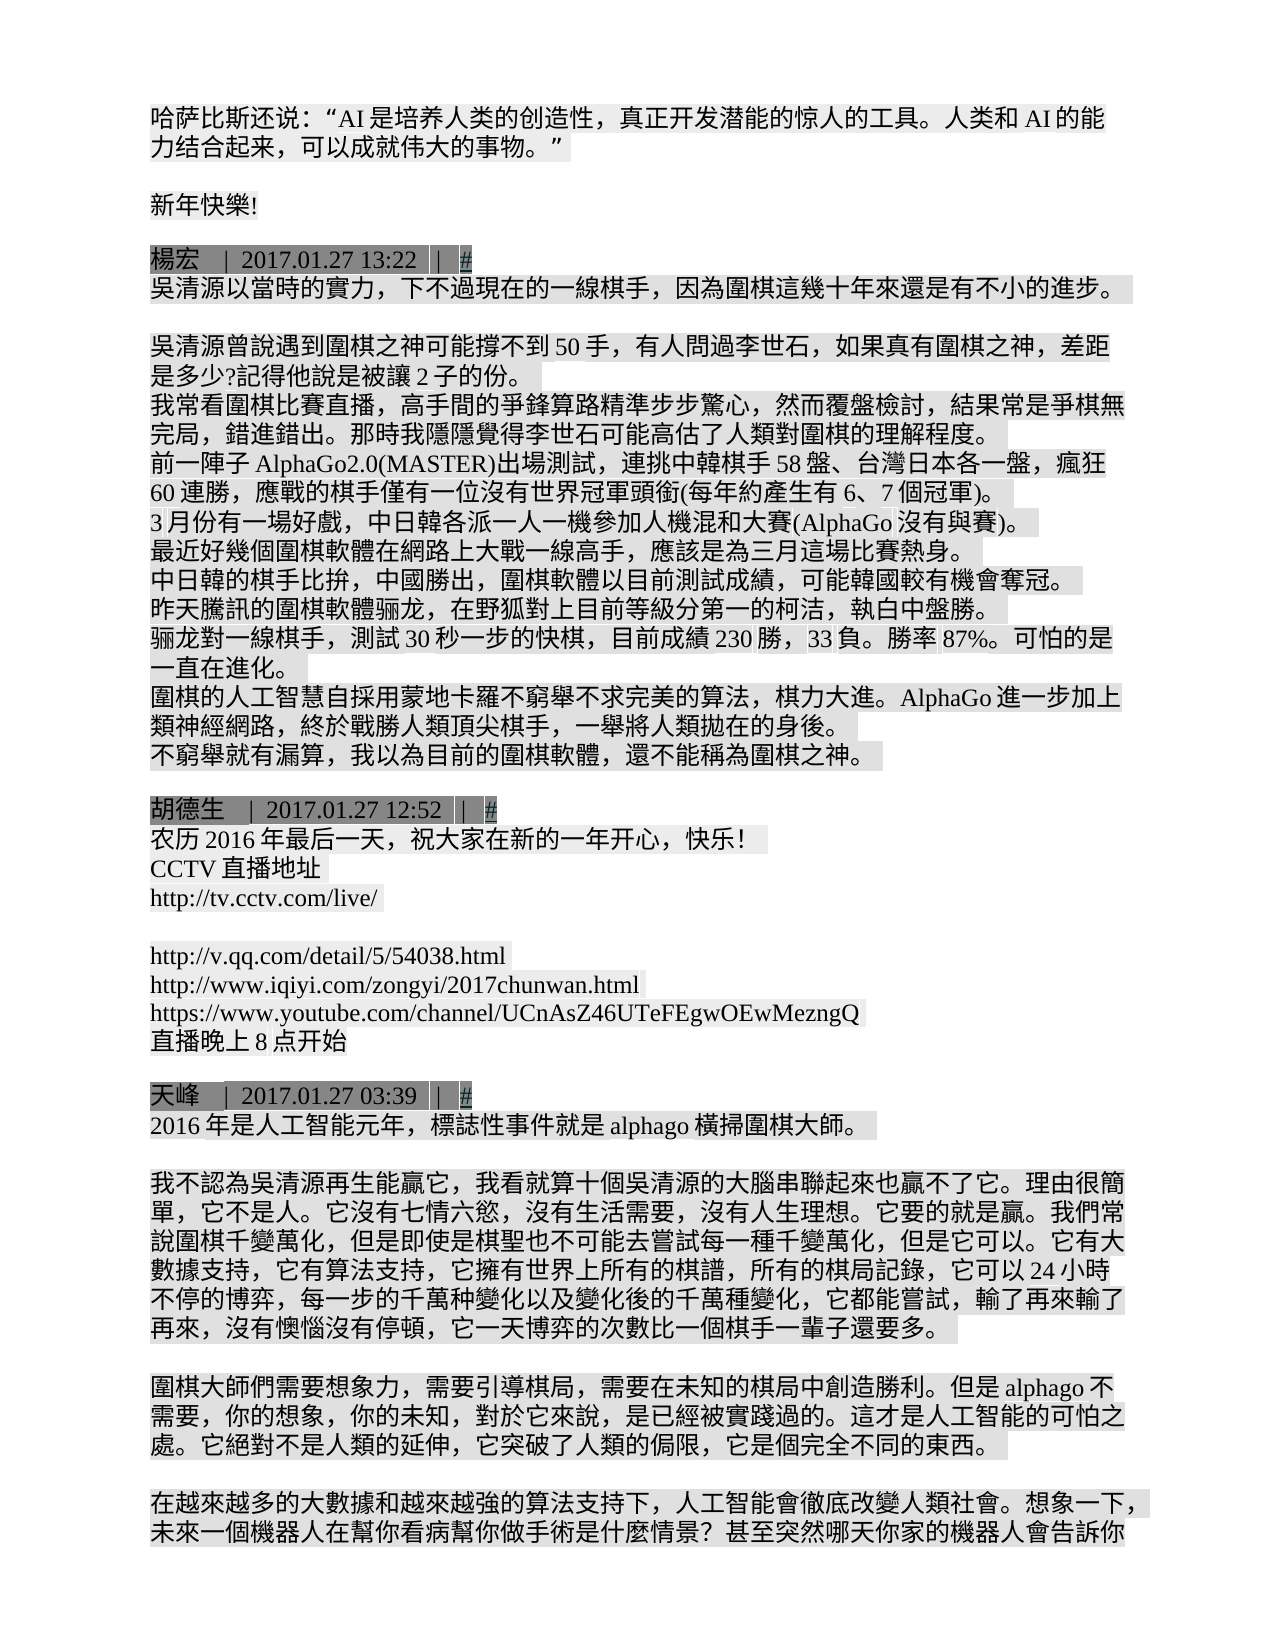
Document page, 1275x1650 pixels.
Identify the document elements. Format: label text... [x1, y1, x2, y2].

text 楊宏 | 2017.01.27 13:22 | # [150, 245, 1125, 274]
text 天峰 | 2017.01.27 03:39 | # [150, 1081, 1125, 1111]
text 吳清源以當時的實力，下不過現在的一線棋手，因為圍棋這幾十年來還是有不小的進步。 吳清源曾說遇到圍棋之神可能撐不到50手，有人問過李世石，如果真有圍棋之神，差距是多少?記得他說是被讓2子的份。 我常看圍棋比賽直播，高手間的爭鋒算路精準步步驚心，然而覆盤檢討，結果常是爭棋無完局，錯進錯出。那時我隱隱覺得李世石可能高估了人類對圍棋的理解程度。 前一陣子AlphaGo2.0(MASTER)出場測試，連挑中韓棋手58盤、台灣日本各一盤，瘋狂60連勝，應戰的棋手僅有一位沒有世界冠軍頭銜(每年約產生有6、7個冠軍)。 3月份有一場好戲，中日韓各派一人一機參加人機混和大賽(AlphaGo沒有與賽)。 最近好幾個圍棋軟體在網路上大戰一線高手，應該是為三月這場比賽熱身。 中日韓的棋手比拚，中國勝出，圍棋軟體以目前測試成績，可能韓國較有機會奪冠。 昨天騰訊的圍棋軟體骊龙，在野狐對上目前等級分第一的柯洁，執白中盤勝。 骊龙對一線棋手，測試30秒一步的快棋，目前成績230勝，33負。勝率87%。可怕的是一直在進化。 圍棋的人工智慧自採用蒙地卡羅不窮舉不求完美的算法，棋力大進。AlphaGo進一步加上類神經網路，終於戰勝人類頂尖棋手，一舉將人類拋在的身後。 不窮舉就有漏算，我以為目前的圍棋軟體，還不能稱為圍棋之神。 [150, 274, 1125, 771]
text 胡德生 | 2017.01.27 12:52 | # [150, 796, 1125, 825]
text 哈萨比斯还说：“AI是培养人类的创造性，真正开发潜能的惊人的工具。人类和AI的能力结合起来，可以成就伟大的事物。” 新年快樂! [150, 75, 1125, 220]
text 2016年是人工智能元年，標誌性事件就是alphago橫掃圍棋大師。 我不認為吳清源再生能贏它，我看就算十個吳清源的大腦串聯起來也贏不了它。理由很簡單，它不是人。它沒有七情六慾，沒有生活需要，沒有人生理想。它要的就是贏。我們常說圍棋千變萬化，但是即使是棋聖也不可能去嘗試每一種千變萬化，但是它可以。它有大數據支持，它有算法支持，它擁有世界上所有的棋譜，所有的棋局記錄，它可以24小時不停的博弈，每一步的千萬种變化以及變化後的千萬種變化，它都能嘗試，輸了再來輸了再來，沒有懊惱沒有停頓，它一天博弈的次數比一個棋手一輩子還要多。 圍棋大師們需要想象力，需要引導棋局，需要在未知的棋局中創造勝利。但是alphago不需要，你的想象，你的未知，對於它來說，是已經被實踐過的。這才是人工智能的可怕之處。它絕對不是人類的延伸，它突破了人類的侷限，它是個完全不同的東西。 在越來越多的大數據和越來越強的算法支持下，人工智能會徹底改變人類社會。想象一下，未來一個機器人在幫你看病幫你做手術是什麼情景？甚至突然哪天你家的機器人會告訴你今天在街角轉彎處會碰上你的初戀情人？ 我不懂哲學，也從沒思考過什麼人是否有自由意志之類的話題。但踏入2017年，我也許會在無聊的時候想一想，人類被人工智能掌控的時代會是怎樣的？或者說一小部分人通過人工智能去掌控整個世界會是怎樣的？ [150, 1111, 1125, 1547]
text 农历2016年最后一天，祝大家在新的一年开心，快乐！ CCTV直播地址 http://tv.cctv.com/live/ http://v.qq.com/detail/5/54038.html http://www.iqiyi.com/zongyi/2017chunwan.html https://www.youtube.com/channel/UCnAsZ46UTeFEgwOEwMezngQ 直播晚上8点开始 [150, 825, 1125, 1056]
